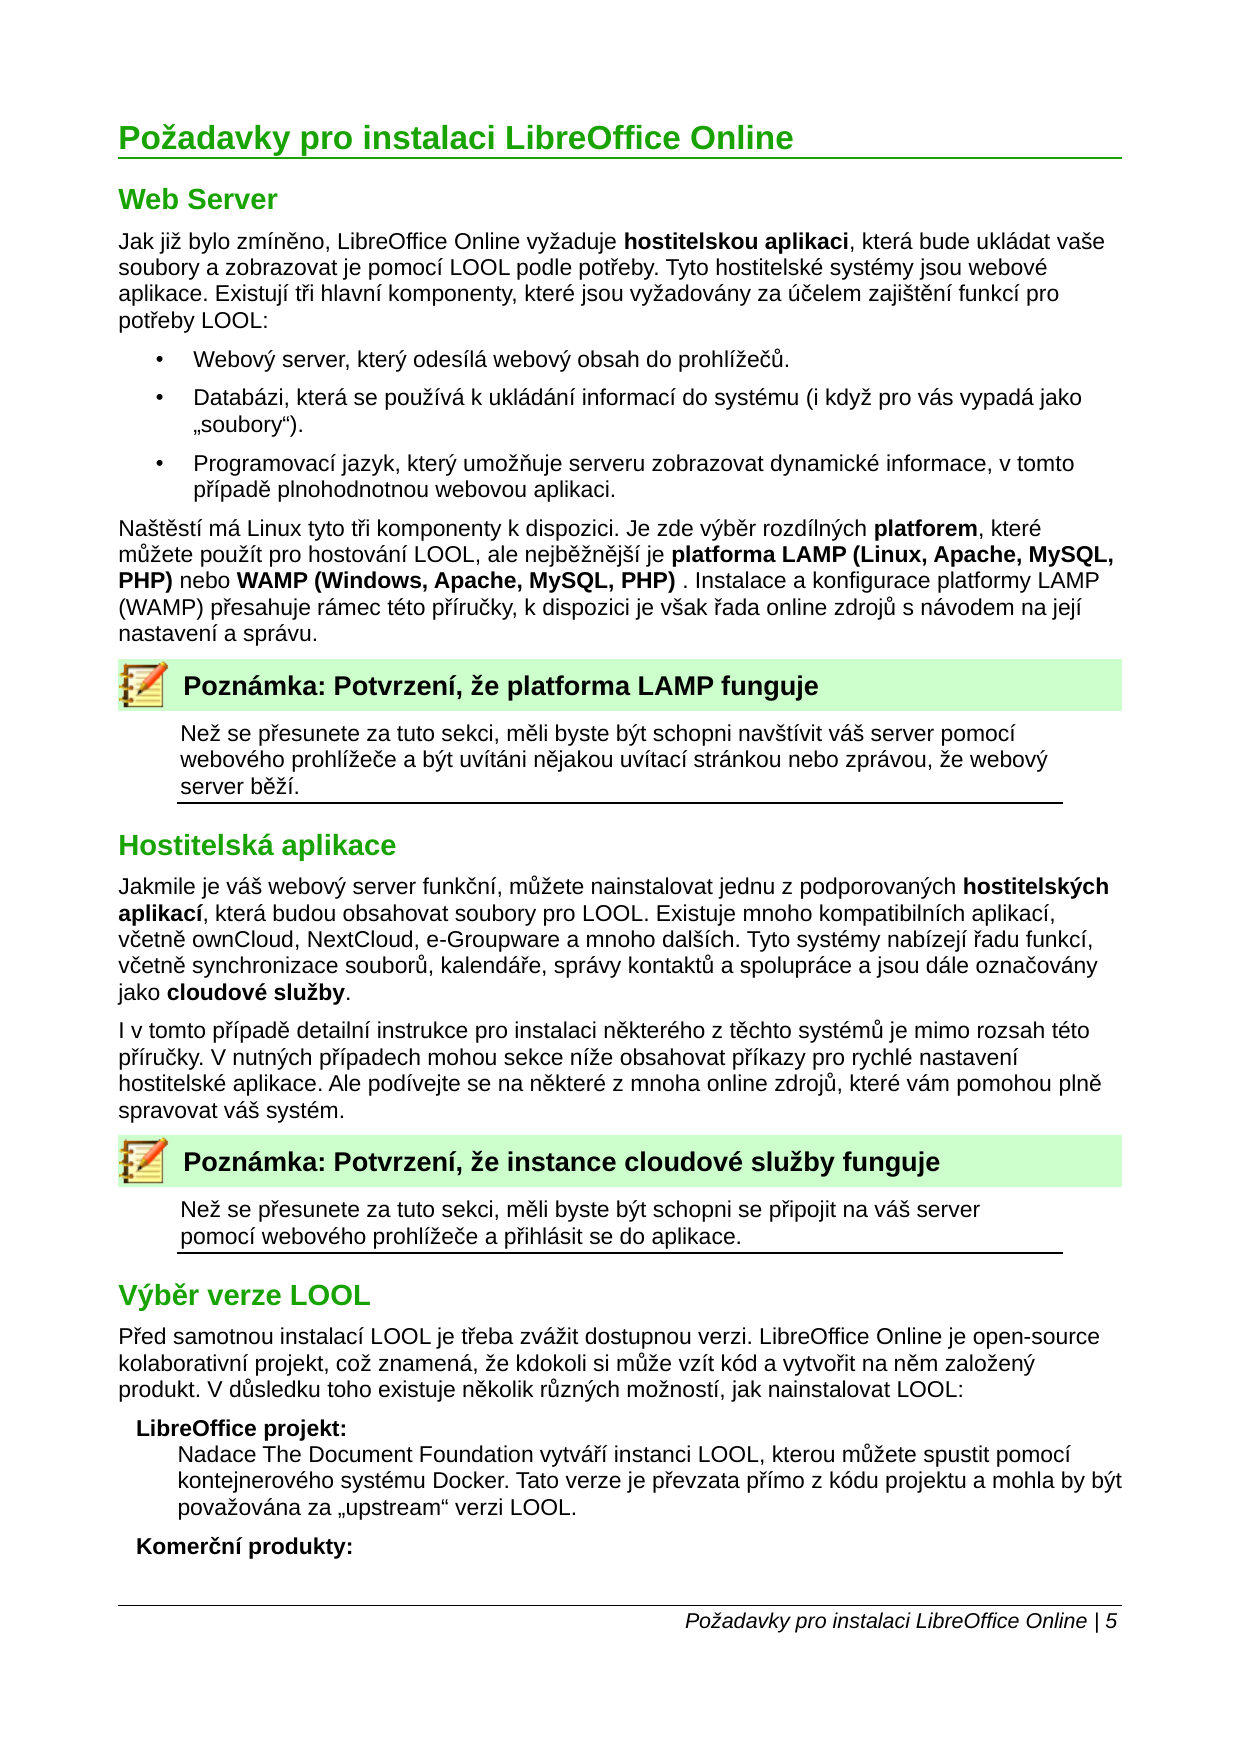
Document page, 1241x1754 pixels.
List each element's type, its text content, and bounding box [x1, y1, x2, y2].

subtitle Poznámka: Potvrzení, že instance cloudové služby funguje [118, 1135, 1122, 1187]
list Databázi, která se používá k ukládání informací do systému (i když pro vás vypadá jako „soubory“). [156, 384, 1122, 437]
subtitle Hostitelská aplikace [118, 828, 1122, 861]
text Komerční produkty: [136, 1533, 1122, 1559]
list Programovací jazyk, který umožňuje serveru zobrazovat dynamické informace, v tomto případě plnohodnotnou webovou aplikaci. [156, 449, 1122, 502]
list Webový server, který odesílá webový obsah do prohlížečů. [156, 346, 1122, 372]
text Jakmile je váš webový server funkční, můžete nainstalovat jednu z podporovaných hostitelských aplikací, která budou obsahovat soubory pro LOOL. Existuje mnoho kompatibilních aplikací, včetně ownCloud, NextCloud, e-Groupware a mnoho dalších. Tyto systémy nabízejí řadu funkcí, včetně synchronizace souborů, kalendáře, správy kontaktů a spolupráce a jsou dále označovány jako cloudové služby. [118, 873, 1122, 1005]
text Jak již bylo zmíněno, LibreOffice Online vyžaduje hostitelskou aplikaci, která bude ukládat vaše soubory a zobrazovat je pomocí LOOL podle potřeby. Tyto hostitelské systémy jsou webové aplikace. Existují tři hlavní komponenty, které jsou vyžadovány za účelem zajištění funkcí pro potřeby LOOL: [118, 228, 1122, 333]
text LibreOffice projekt: [136, 1415, 1122, 1441]
text Nadace The Document Foundation vytváří instanci LOOL, kterou můžete spustit pomocí kontejnerového systému Docker. Tato verze je převzata přímo z kódu projektu a mohla by být považována za „upstream“ verzi LOOL. [177, 1441, 1122, 1520]
subtitle Poznámka: Potvrzení, že platforma LAMP funguje [118, 659, 1122, 711]
text Před samotnou instalací LOOL je třeba zvážit dostupnou verzi. LibreOffice Online je open-source kolaborativní projekt, což znamená, že kdokoli si může vzít kód a vytvořit na něm založený produkt. V důsledku toho existuje několik různých možností, jak nainstalovat LOOL: [118, 1323, 1122, 1402]
text Než se přesunete za tuto sekci, měli byste být schopni navštívit váš server pomocí webového prohlížeče a být uvítáni nějakou uvítací stránkou nebo zprávou, že webový server běží. [177, 717, 1063, 802]
subtitle Výběr verze LOOL [118, 1278, 1122, 1311]
subtitle Požadavky pro instalaci LibreOffice Online [118, 118, 1122, 157]
text Naštěstí má Linux tyto tři komponenty k dispozici. Je zde výběr rozdílných platforem, které můžete použít pro hostování LOOL, ale nejběžnější je platforma LAMP (Linux, Apache, MySQL, PHP) nebo WAMP (Windows, Apache, MySQL, PHP) . Instalace a konfigurace platformy LAMP (WAMP) přesahuje rámec této příručky, k dispozici je však řada online zdrojů s návodem na její nastavení a správu. [118, 515, 1122, 647]
text Než se přesunete za tuto sekci, měli byste být schopni se připojit na váš server pomocí webového prohlížeče a přihlásit se do aplikace. [177, 1193, 1063, 1252]
text I v tomto případě detailní instrukce pro instalaci některého z těchto systémů je mimo rozsah této příručky. V nutných případech mohou sekce níže obsahovat příkazy pro rychlé nastavení hostitelské aplikace. Ale podívejte se na některé z mnoha online zdrojů, které vám pomohou plně spravovat váš systém. [118, 1017, 1122, 1123]
subtitle Web Server [118, 182, 1122, 216]
picture [119, 660, 170, 711]
picture [119, 1136, 170, 1187]
